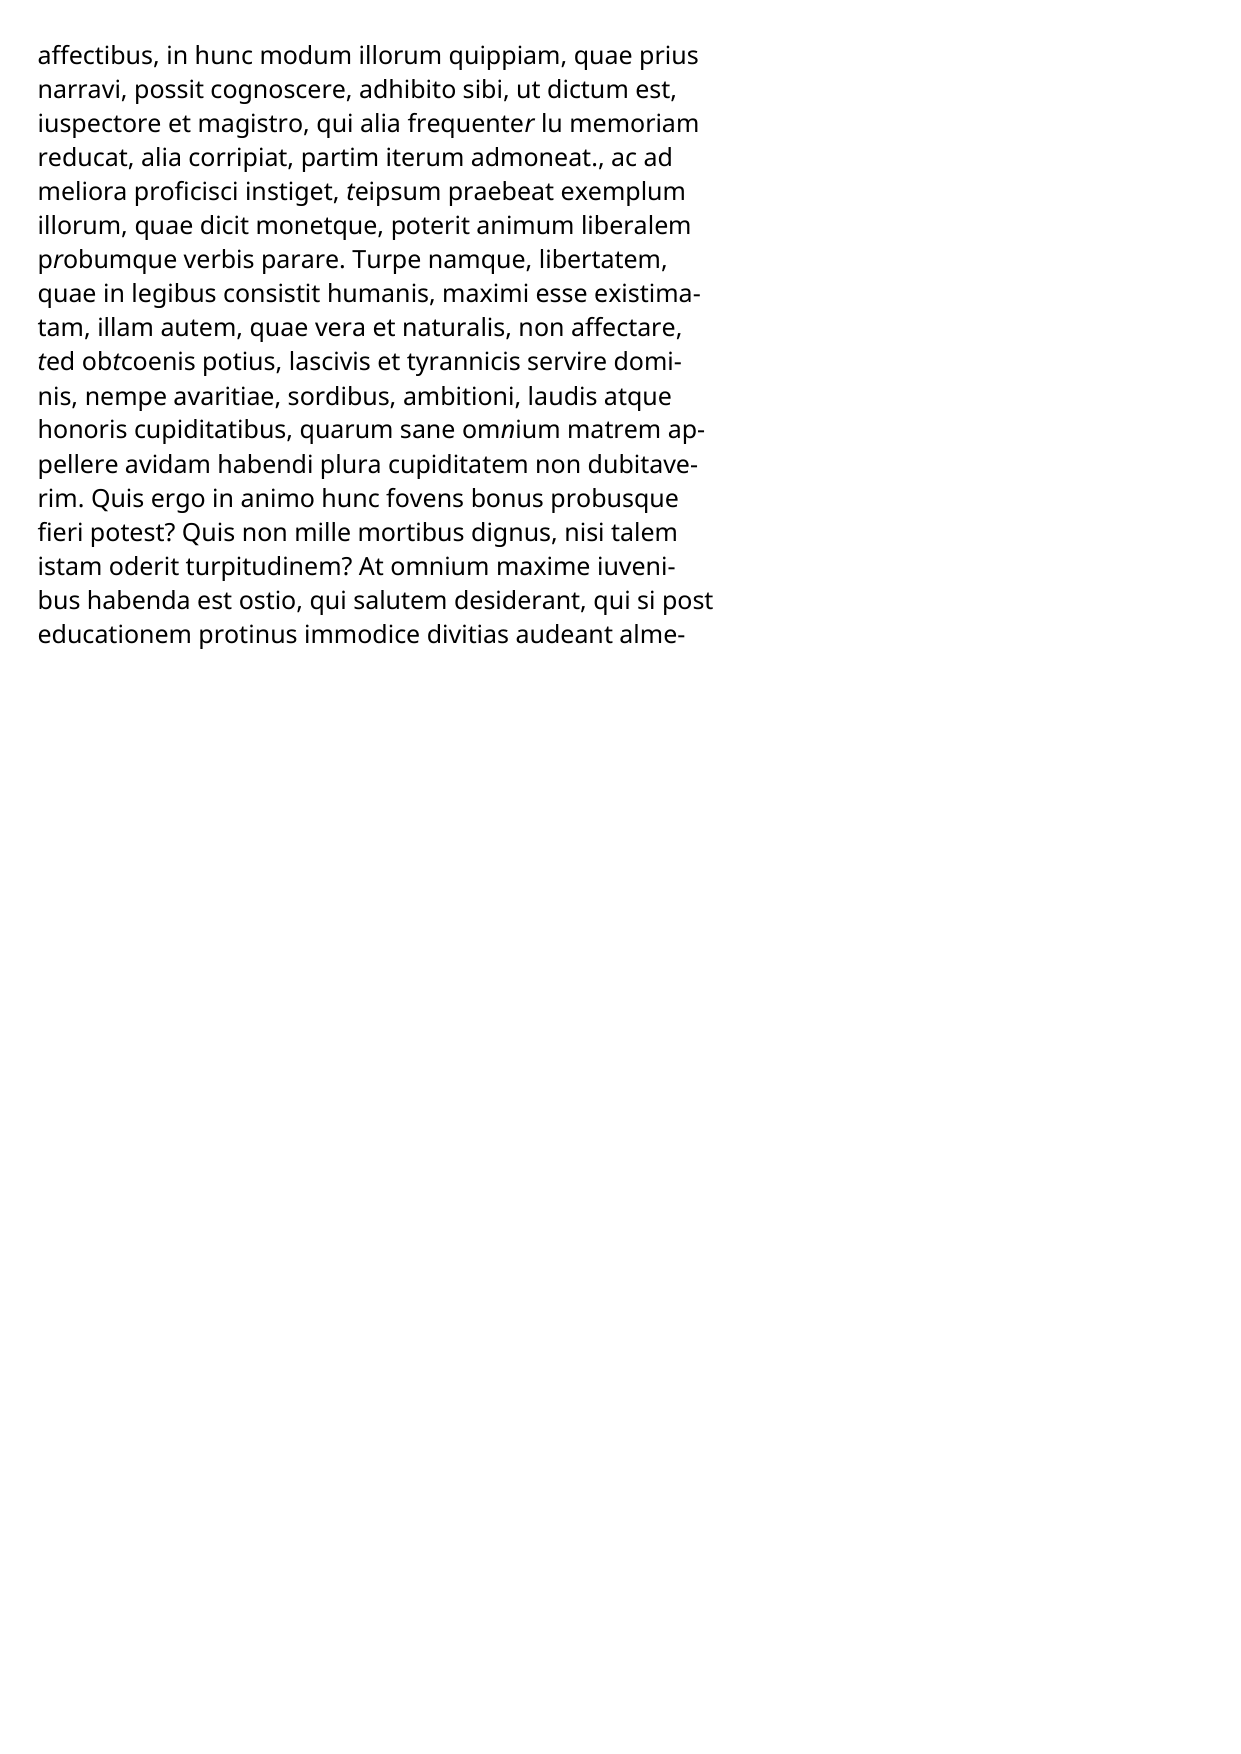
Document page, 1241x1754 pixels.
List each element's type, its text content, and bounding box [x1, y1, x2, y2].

text affectibus, in hunc modum illorum quippiam, quae prius narravi, possit cognoscere, adhibito sibi, ut dictum est, iuspectore et magistro, qui alia frequenter lu memoriam reducat, alia corripiat, partim iterum admoneat., ac ad meliora proficisci instiget, teipsum praebeat exemplum illorum, quae dicit monetque, poterit animum liberalem probumque verbis parare. Turpe namque, libertatem, quae in legibus consistit humanis, maximi esse existima- tam, illam autem, quae vera et naturalis, non affectare, ted obtcoenis potius, lascivis et tyrannicis servire domi- nis, nempe avaritiae, sordibus, ambitioni, laudis atque honoris cupiditatibus, quarum sane omnium matrem ap- pellere avidam habendi plura cupiditatem non dubitave- rim. Quis ergo in animo hunc fovens bonus probusque fieri potest? Quis non mille mortibus dignus, nisi talem istam oderit turpitudinem? At omnium maxime iuveni- bus habenda est ostio, qui salutem desiderant, qui si post educationem protinus immodice divitias audeant alme- [37, 37, 1203, 651]
